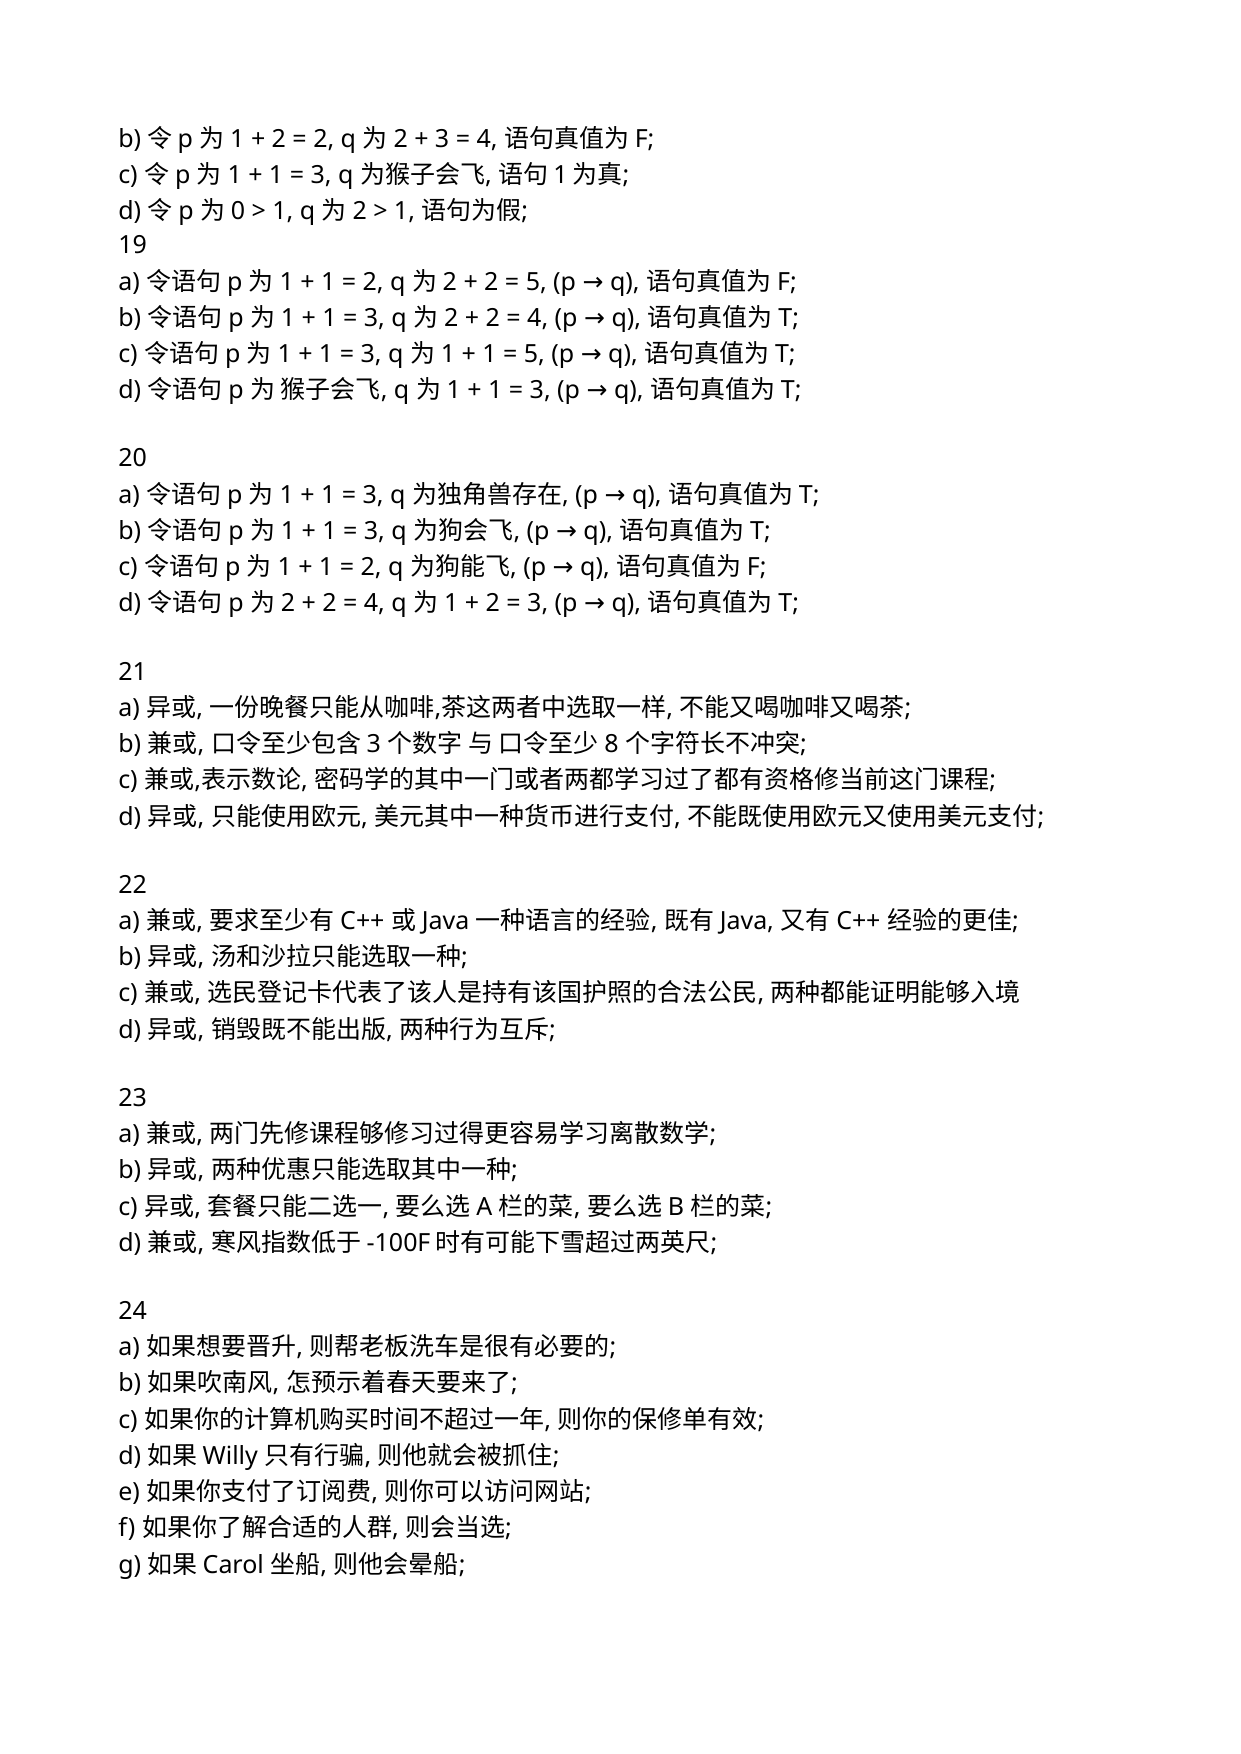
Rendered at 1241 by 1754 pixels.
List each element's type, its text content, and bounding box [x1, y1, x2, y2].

text b) 如果吹南风, 怎预示着春天要来了; [118, 1363, 1122, 1399]
text b) 异或, 两种优惠只能选取其中一种; [118, 1150, 1122, 1186]
text 20 [118, 440, 1122, 474]
text e) 如果你支付了订阅费, 则你可以访问网站; [118, 1472, 1122, 1508]
text a) 兼或, 要求至少有 C++ 或 Java 一种语言的经验, 既有 Java, 又有 C++ 经验的更佳; [118, 900, 1122, 937]
text f) 如果你了解合适的人群, 则会当选; [118, 1508, 1122, 1544]
text d) 兼或, 寒风指数低于 -100F时有可能下雪超过两英尺; [118, 1222, 1122, 1258]
text b) 兼或, 口令至少包含 3 个数字 与 口令至少 8 个字符长不冲突; [118, 723, 1122, 760]
text d) 异或, 只能使用欧元, 美元其中一种货币进行支付, 不能既使用欧元又使用美元支付; [118, 796, 1122, 832]
text c) 令语句 p 为 1 + 1 = 2, q 为狗能飞, (p → q), 语句真值为 F; [118, 547, 1122, 583]
text d) 异或, 销毁既不能出版, 两种行为互斥; [118, 1009, 1122, 1045]
text c) 兼或, 选民登记卡代表了该人是持有该国护照的合法公民, 两种都能证明能够入境 [118, 973, 1122, 1009]
text b) 令p 为 1 + 2 = 2, q 为 2 + 3 = 4, 语句真值为 F; [118, 118, 1122, 154]
text a) 异或, 一份晚餐只能从咖啡,茶这两者中选取一样, 不能又喝咖啡又喝茶; [118, 687, 1122, 723]
text b) 令语句 p 为 1 + 1 = 3, q 为 2 + 2 = 4, (p → q), 语句真值为 T; [118, 297, 1122, 333]
text c) 如果你的计算机购买时间不超过一年, 则你的保修单有效; [118, 1399, 1122, 1435]
text b) 令语句 p 为 1 + 1 = 3, q 为狗会飞, (p → q), 语句真值为 T; [118, 510, 1122, 547]
text g) 如果Carol 坐船, 则他会晕船; [118, 1544, 1122, 1580]
text c) 令 p 为 1 + 1 = 3, q 为猴子会飞, 语句1为真; [118, 154, 1122, 191]
text b) 异或, 汤和沙拉只能选取一种; [118, 937, 1122, 973]
text c) 异或, 套餐只能二选一, 要么选 A 栏的菜, 要么选 B 栏的菜; [118, 1186, 1122, 1222]
text d) 令 p 为 0 > 1, q 为 2 > 1, 语句为假; [118, 191, 1122, 227]
text d) 如果Willy 只有行骗, 则他就会被抓住; [118, 1435, 1122, 1472]
text c) 令语句 p 为 1 + 1 = 3, q 为 1 + 1 = 5, (p → q), 语句真值为 T; [118, 333, 1122, 370]
text 21 [118, 653, 1122, 687]
text a) 令语句 p 为 1 + 1 = 3, q 为独角兽存在, (p → q), 语句真值为 T; [118, 474, 1122, 510]
text 23 [118, 1079, 1122, 1113]
text c) 兼或,表示数论, 密码学的其中一门或者两都学习过了都有资格修当前这门课程; [118, 760, 1122, 796]
text a) 如果想要晋升, 则帮老板洗车是很有必要的; [118, 1327, 1122, 1363]
text d) 令语句 p 为 2 + 2 = 4, q 为 1 + 2 = 3, (p → q), 语句真值为 T; [118, 583, 1122, 619]
text 19 [118, 227, 1122, 261]
text 22 [118, 866, 1122, 900]
text a) 兼或, 两门先修课程够修习过得更容易学习离散数学; [118, 1113, 1122, 1150]
text d) 令语句 p 为 猴子会飞, q 为 1 + 1 = 3, (p → q), 语句真值为 T; [118, 370, 1122, 406]
text a) 令语句 p 为 1 + 1 = 2, q 为 2 + 2 = 5, (p → q), 语句真值为 F; [118, 261, 1122, 297]
text 24 [118, 1292, 1122, 1327]
